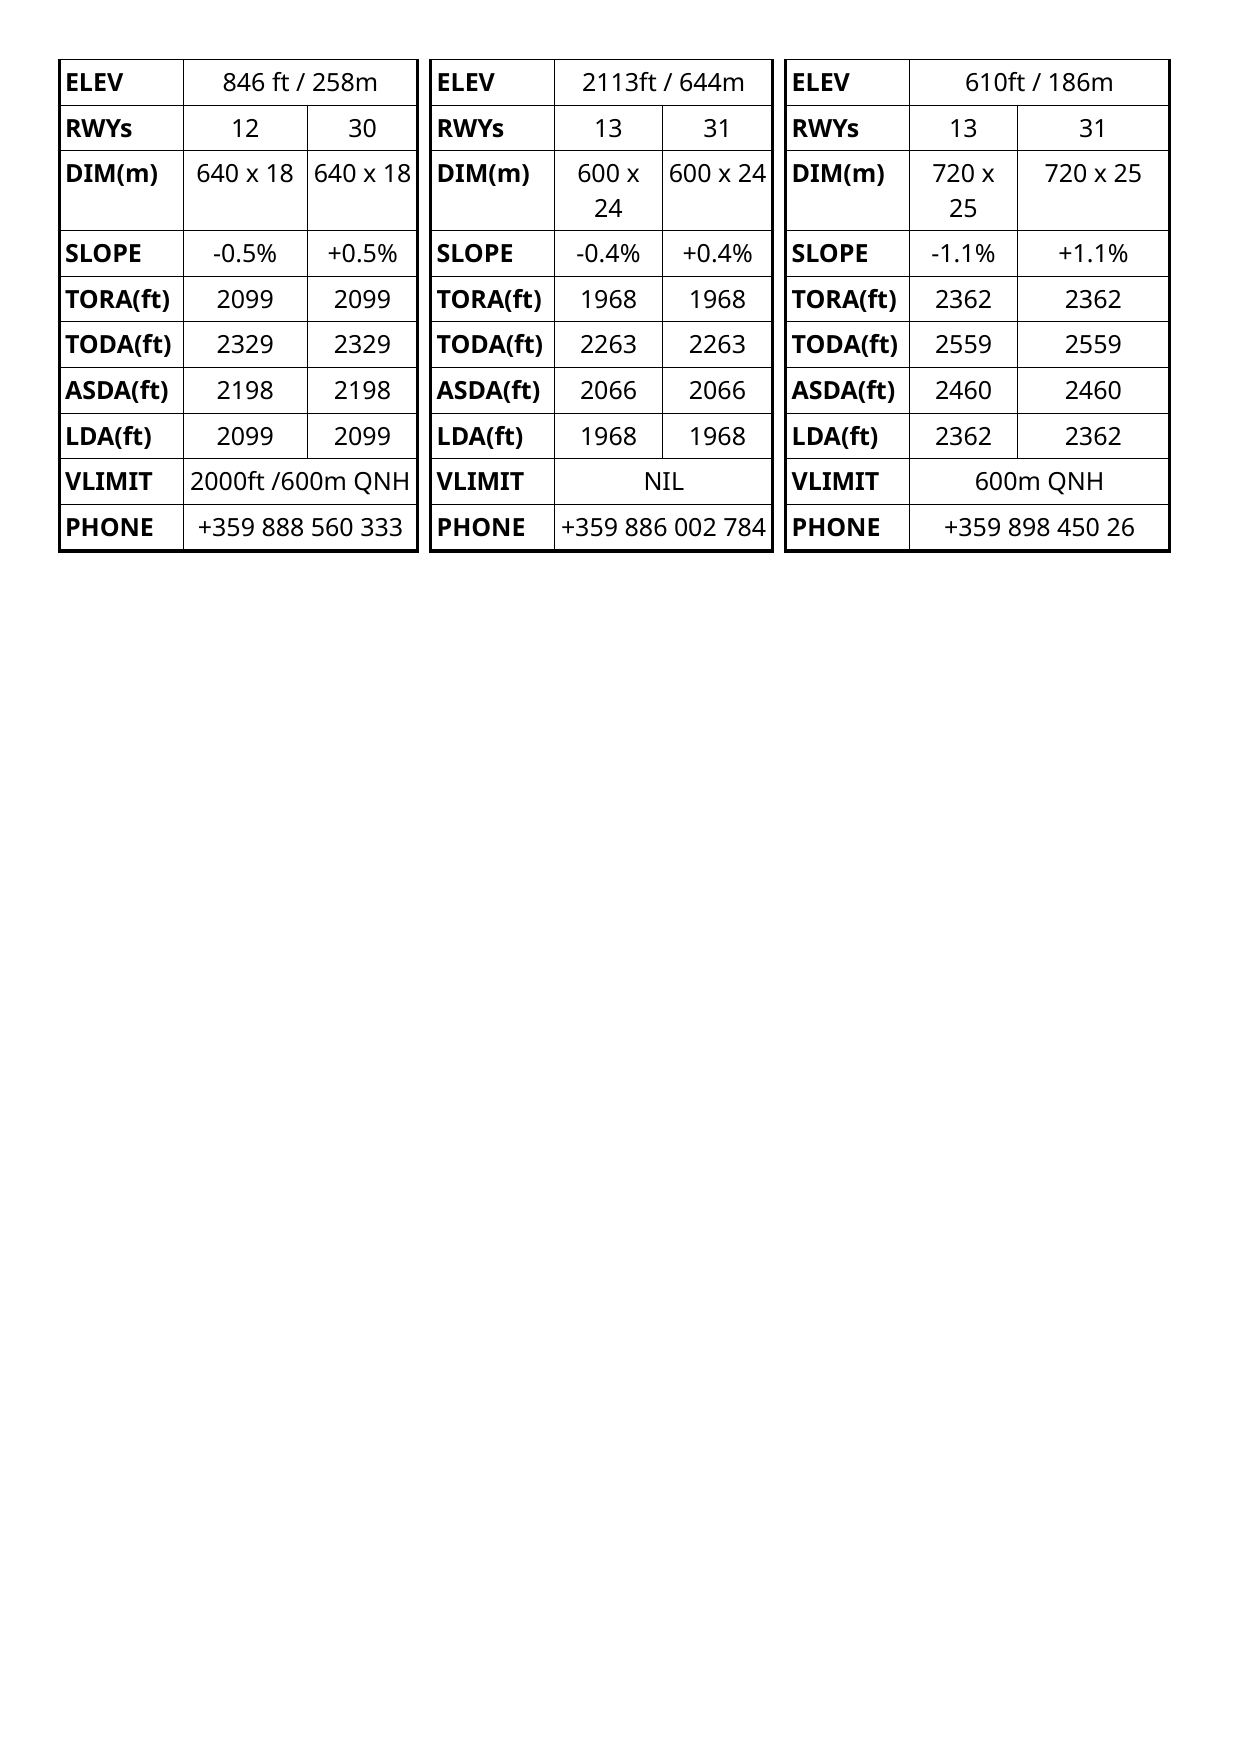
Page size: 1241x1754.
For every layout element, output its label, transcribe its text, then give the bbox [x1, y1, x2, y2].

table_cell VLIMIT [432, 459, 554, 504]
table_cell PHONE [61, 505, 183, 549]
table_cell DIM(m) [432, 151, 554, 230]
table_cell [419, 59, 429, 105]
table_cell TODA(ft) [787, 322, 909, 367]
table_cell 600 x 24 [663, 151, 771, 230]
table_cell PHONE [432, 505, 554, 549]
table_cell +0.4% [663, 231, 771, 276]
table_cell 2362 [910, 414, 1017, 458]
table_cell 2362 [1018, 414, 1168, 458]
table_cell SLOPE [787, 231, 909, 276]
table_cell DIM(m) [61, 151, 183, 230]
table_cell TORA(ft) [61, 277, 183, 321]
table_cell 30 [308, 106, 416, 150]
table_cell [774, 458, 784, 504]
table_cell 13 [910, 106, 1017, 150]
table_cell +1.1% [1018, 231, 1168, 276]
table_cell 2198 [308, 368, 416, 412]
table_cell 2099 [308, 277, 416, 321]
table_cell [419, 230, 429, 276]
table_cell SLOPE [432, 231, 554, 276]
table_cell +0.5% [308, 231, 416, 276]
table_cell ELEV [432, 60, 554, 105]
table_cell [774, 321, 784, 367]
table_cell ASDA(ft) [432, 368, 554, 412]
table_cell PHONE [787, 505, 909, 549]
table_cell 2362 [1018, 277, 1168, 321]
table_cell TORA(ft) [432, 277, 554, 321]
table_cell 610ft / 186m [910, 60, 1168, 105]
table_cell +359 888 560 333 [184, 505, 416, 549]
table_cell 2099 [184, 414, 307, 458]
table_cell [419, 367, 429, 412]
table_cell 13 [555, 106, 662, 150]
table_cell TORA(ft) [787, 277, 909, 321]
table_cell VLIMIT [61, 459, 183, 504]
table_cell 2000ft /600m QNH [184, 459, 416, 504]
table_cell ELEV [61, 60, 183, 105]
table_cell 31 [663, 106, 771, 150]
table_cell [774, 367, 784, 412]
table_cell ASDA(ft) [61, 368, 183, 412]
table_cell ELEV [787, 60, 909, 105]
table_cell [774, 413, 784, 458]
table_cell ASDA(ft) [787, 368, 909, 412]
table_cell -0.4% [555, 231, 662, 276]
table_cell 846 ft / 258m [184, 60, 416, 105]
table_cell +359 898 450 26 [910, 505, 1168, 549]
table_cell 2460 [1018, 368, 1168, 412]
table_cell 2099 [184, 277, 307, 321]
table_cell VLIMIT [787, 459, 909, 504]
table_cell 1968 [663, 277, 771, 321]
table_cell 2329 [308, 322, 416, 367]
table_cell DIM(m) [787, 151, 909, 230]
table_cell 2559 [1018, 322, 1168, 367]
table_cell [419, 321, 429, 367]
table_cell -0.5% [184, 231, 307, 276]
table_cell TODA(ft) [61, 322, 183, 367]
table_cell RWYs [787, 106, 909, 150]
table_cell 600m QNH [910, 459, 1168, 504]
table_cell [774, 105, 784, 150]
table_cell 720 x 25 [1018, 151, 1168, 230]
table_cell NIL [555, 459, 771, 504]
table_cell 2066 [555, 368, 662, 412]
table_cell +359 886 002 784 [555, 505, 771, 549]
table_cell 2066 [663, 368, 771, 412]
table_cell 2198 [184, 368, 307, 412]
table_cell [774, 230, 784, 276]
table_cell 720 x 25 [910, 151, 1017, 230]
table_cell 640 x 18 [184, 151, 307, 230]
table_cell [774, 504, 784, 549]
table_cell 1968 [555, 414, 662, 458]
table_cell 1968 [555, 277, 662, 321]
table_cell 2362 [910, 277, 1017, 321]
table_cell 2559 [910, 322, 1017, 367]
table_cell 600 x 24 [555, 151, 662, 230]
table_cell [419, 276, 429, 321]
table_cell LDA(ft) [432, 414, 554, 458]
table_cell 31 [1018, 106, 1168, 150]
table_cell [419, 150, 429, 230]
table_cell 1968 [663, 414, 771, 458]
table_cell [419, 105, 429, 150]
table_cell 2329 [184, 322, 307, 367]
table_cell 2460 [910, 368, 1017, 412]
table_cell [419, 504, 429, 549]
table_cell [419, 413, 429, 458]
table_cell 2263 [663, 322, 771, 367]
table_cell SLOPE [61, 231, 183, 276]
table_cell -1.1% [910, 231, 1017, 276]
table_cell 2263 [555, 322, 662, 367]
table_cell RWYs [61, 106, 183, 150]
table_cell TODA(ft) [432, 322, 554, 367]
table_cell RWYs [432, 106, 554, 150]
table_cell LDA(ft) [787, 414, 909, 458]
table_cell 640 x 18 [308, 151, 416, 230]
table_cell 2113ft / 644m [555, 60, 771, 105]
table_cell [419, 458, 429, 504]
table_cell 2099 [308, 414, 416, 458]
table_cell 12 [184, 106, 307, 150]
table_cell LDA(ft) [61, 414, 183, 458]
table_cell [774, 150, 784, 230]
table_cell [774, 59, 784, 105]
table_cell [774, 276, 784, 321]
